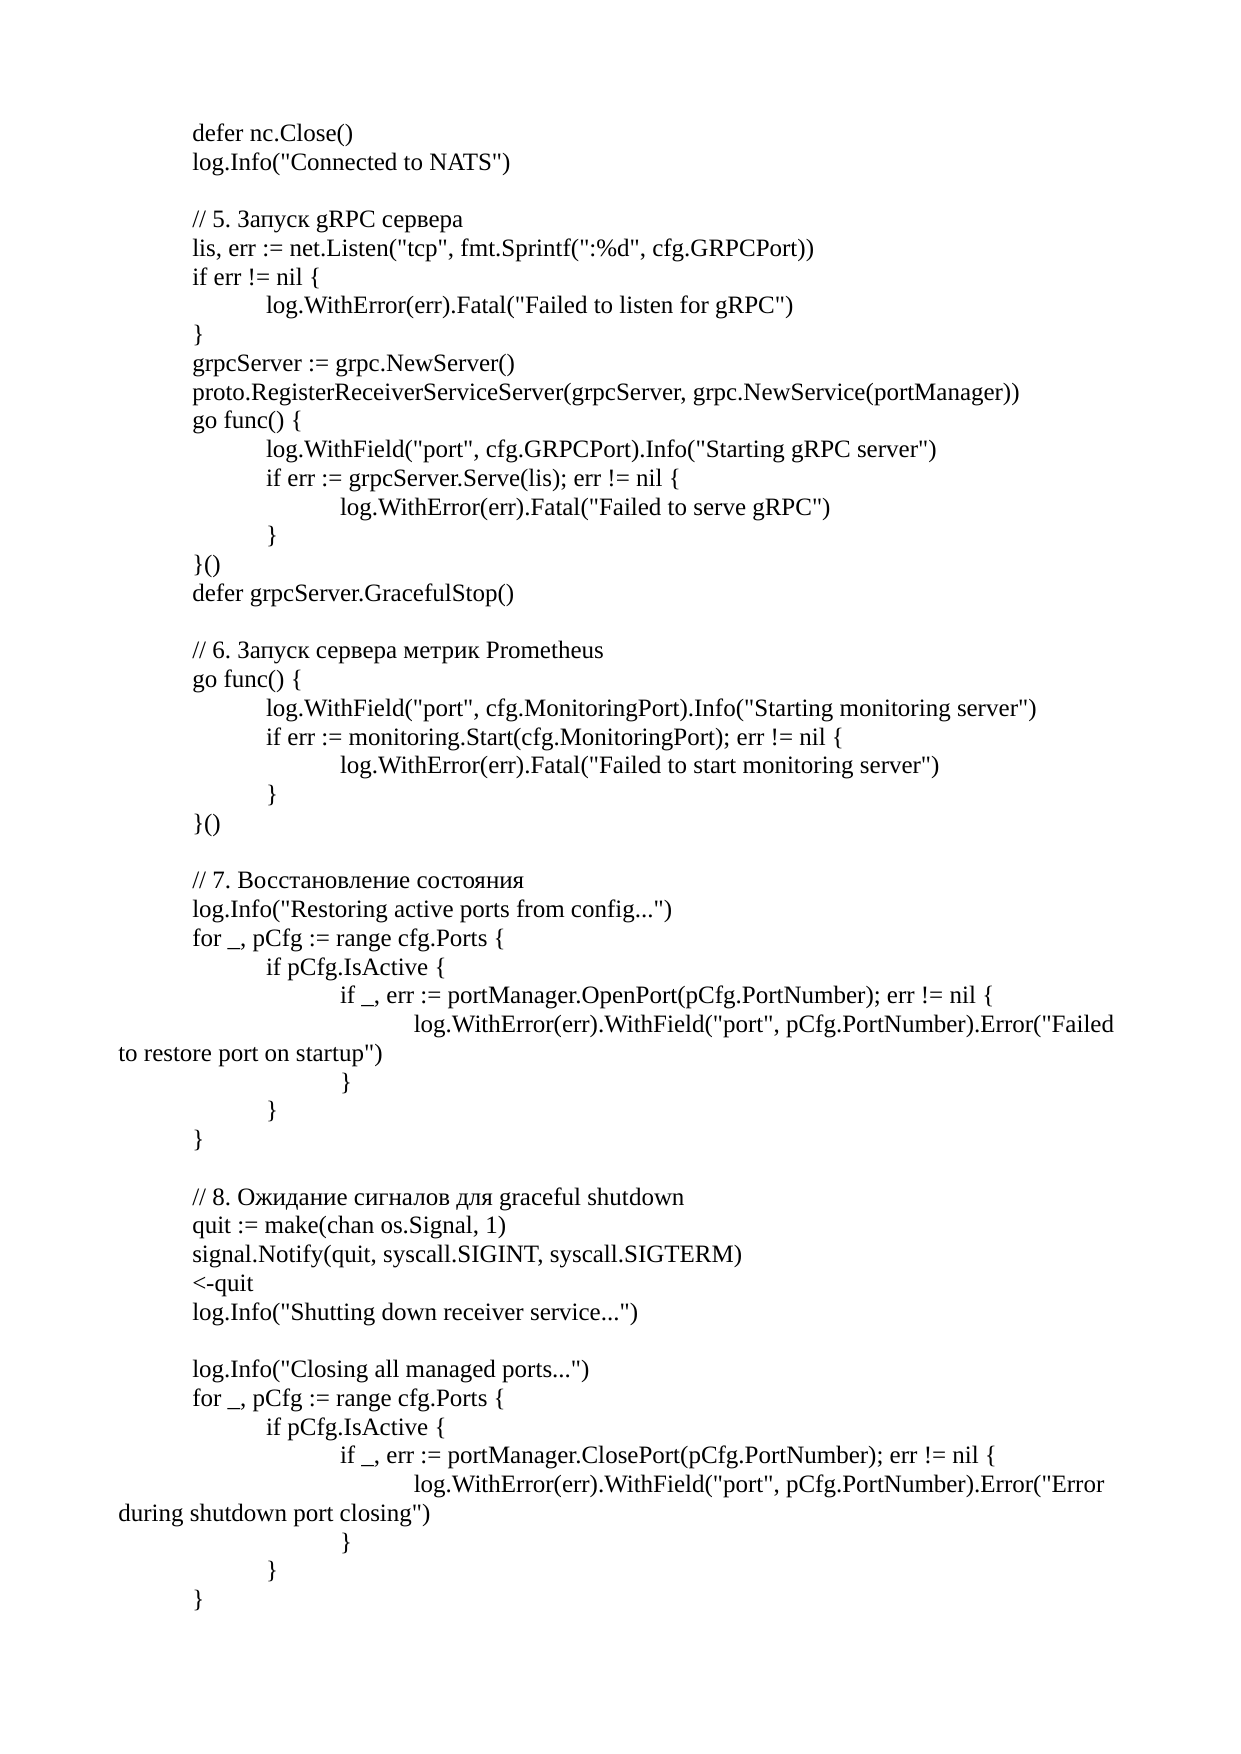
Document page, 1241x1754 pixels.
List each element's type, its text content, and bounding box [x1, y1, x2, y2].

text } [118, 1584, 1122, 1613]
text go func() { [118, 664, 1122, 693]
text } [118, 1124, 1122, 1153]
text log.Info("Closing all managed ports...") [118, 1354, 1122, 1383]
text <-quit [118, 1268, 1122, 1297]
text if err := grpcServer.Serve(lis); err != nil { [118, 463, 1122, 492]
text // 8. Ожидание сигналов для graceful shutdown [118, 1182, 1122, 1211]
text log.Info("Shutting down receiver service...") [118, 1297, 1122, 1326]
text // 5. Запуск gRPC сервера [118, 204, 1122, 233]
text if pCfg.IsActive { [118, 952, 1122, 981]
text grpcServer := grpc.NewServer() [118, 348, 1122, 377]
text if _, err := portManager.OpenPort(pCfg.PortNumber); err != nil { [118, 981, 1122, 1009]
text defer grpcServer.GracefulStop() [118, 578, 1122, 607]
text for _, pCfg := range cfg.Ports { [118, 923, 1122, 952]
text defer nc.Close() [118, 118, 1122, 147]
text } [118, 1556, 1122, 1584]
text if pCfg.IsActive { [118, 1412, 1122, 1441]
text lis, err := net.Listen("tcp", fmt.Sprintf(":%d", cfg.GRPCPort)) [118, 233, 1122, 262]
text } [118, 319, 1122, 348]
text // 7. Восстановление состояния [118, 866, 1122, 894]
text signal.Notify(quit, syscall.SIGINT, syscall.SIGTERM) [118, 1239, 1122, 1268]
text } [118, 521, 1122, 549]
text log.WithError(err).Fatal("Failed to start monitoring server") [118, 751, 1122, 779]
text }() [118, 808, 1122, 837]
text log.WithField("port", cfg.MonitoringPort).Info("Starting monitoring server") [118, 693, 1122, 722]
text log.Info("Connected to NATS") [118, 147, 1122, 176]
text for _, pCfg := range cfg.Ports { [118, 1383, 1122, 1412]
text quit := make(chan os.Signal, 1) [118, 1211, 1122, 1239]
text // 6. Запуск сервера метрик Prometheus [118, 636, 1122, 664]
text } [118, 1527, 1122, 1556]
text } [118, 1096, 1122, 1124]
text if err := monitoring.Start(cfg.MonitoringPort); err != nil { [118, 722, 1122, 751]
text log.WithField("port", cfg.GRPCPort).Info("Starting gRPC server") [118, 434, 1122, 463]
text log.WithError(err).WithField("port", pCfg.PortNumber).Error("Failed to restore port on startup") [118, 1009, 1122, 1067]
text go func() { [118, 406, 1122, 434]
text }() [118, 549, 1122, 578]
text if err != nil { [118, 262, 1122, 291]
text } [118, 1067, 1122, 1096]
text log.WithError(err).WithField("port", pCfg.PortNumber).Error("Error during shutdown port closing") [118, 1469, 1122, 1527]
text proto.RegisterReceiverServiceServer(grpcServer, grpc.NewService(portManager)) [118, 377, 1122, 406]
text if _, err := portManager.ClosePort(pCfg.PortNumber); err != nil { [118, 1441, 1122, 1469]
text log.WithError(err).Fatal("Failed to listen for gRPC") [118, 291, 1122, 319]
text log.WithError(err).Fatal("Failed to serve gRPC") [118, 492, 1122, 521]
text } [118, 779, 1122, 808]
text log.Info("Restoring active ports from config...") [118, 894, 1122, 923]
